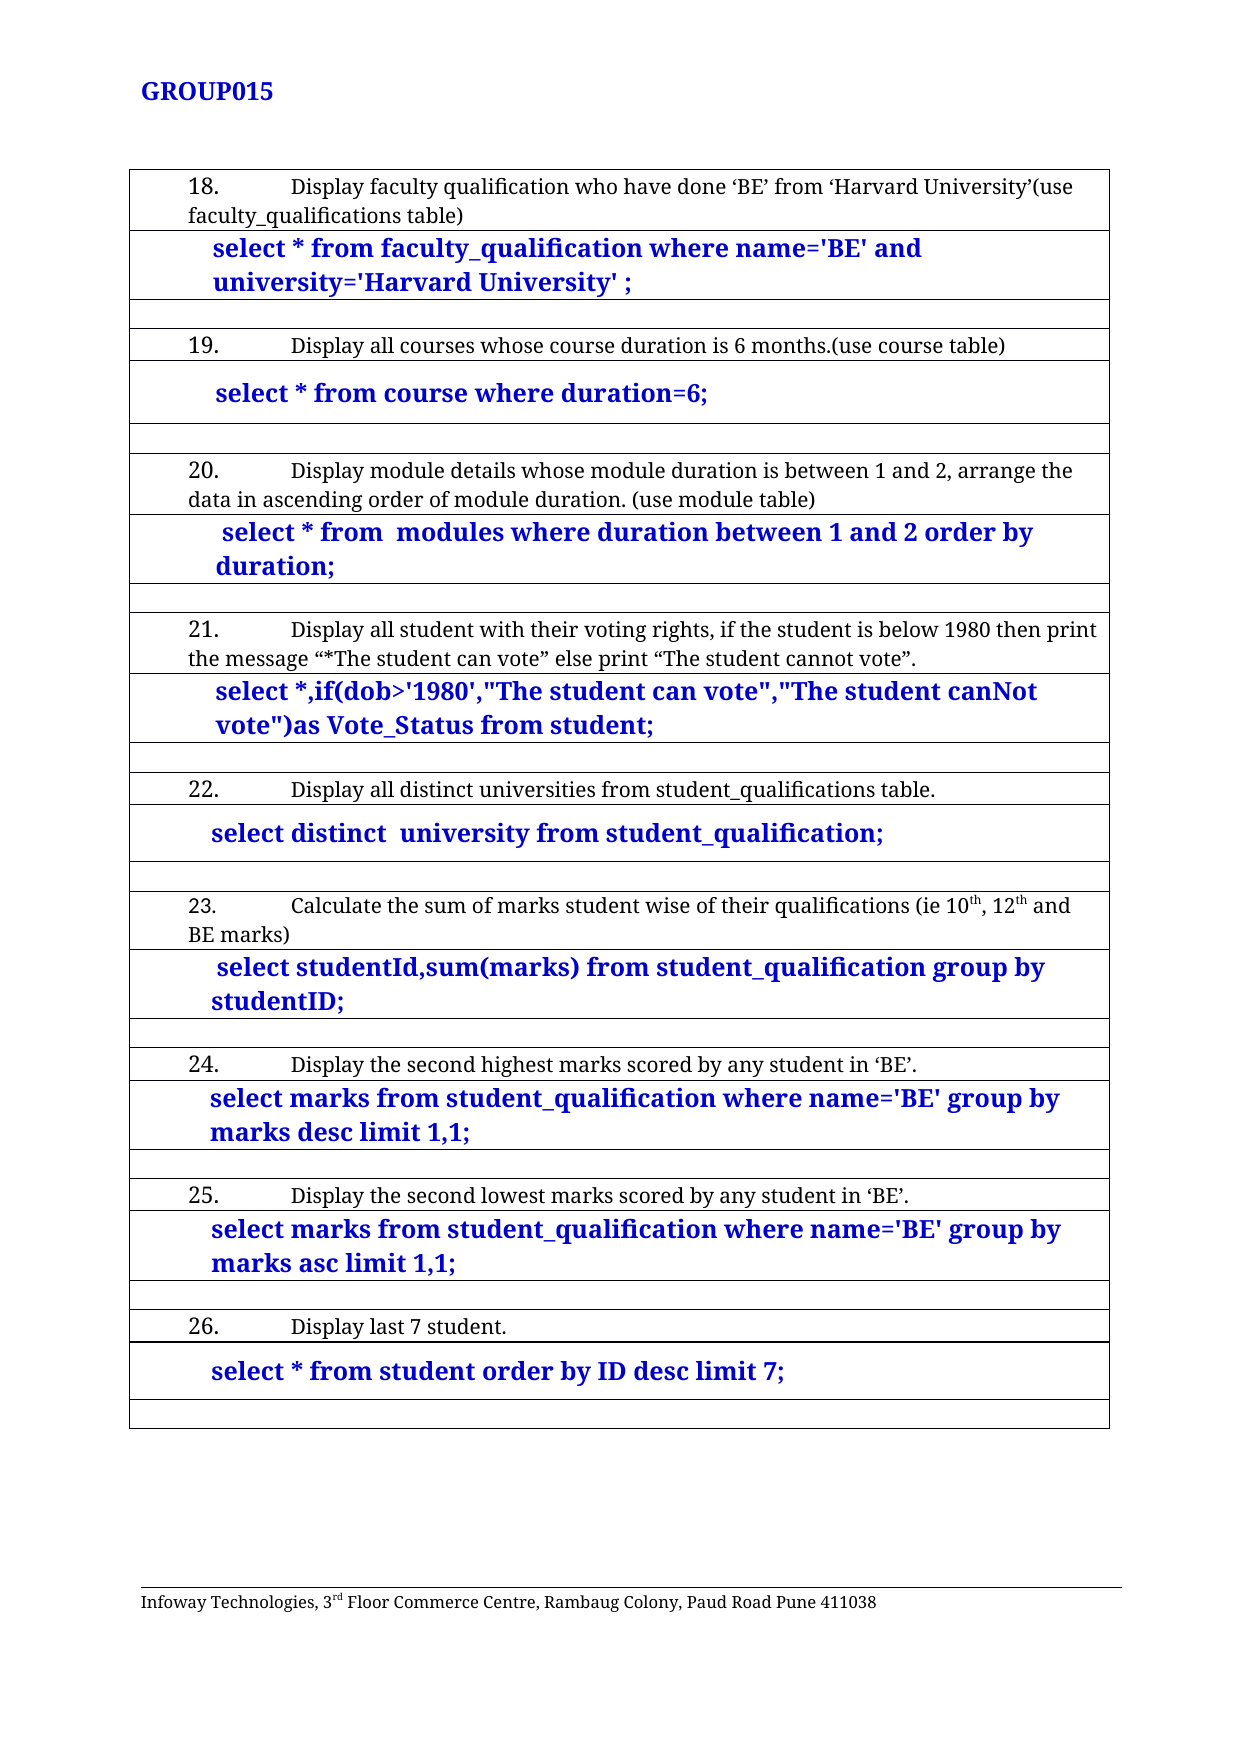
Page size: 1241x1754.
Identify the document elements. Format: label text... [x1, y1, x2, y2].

table_cell select *,if(dob>'1980',"The student can vote","The student canNot vote")as Vote_Status from student; [130, 674, 1109, 742]
table_cell select * from student order by ID desc limit 7; [130, 1343, 1109, 1399]
table_cell [130, 1281, 1109, 1309]
table_cell select marks from student_qualification where name='BE' group by marks asc limit 1,1; [130, 1211, 1109, 1279]
table_cell Display module details whose module duration is between 1 and 2, arrange the data in ascending order of module duration. (use module table) [130, 454, 1109, 513]
table_cell select * from modules where duration between 1 and 2 order by duration; [130, 515, 1109, 583]
table_cell Display the second highest marks scored by any student in ‘BE’. [130, 1048, 1109, 1079]
table_cell Calculate the sum of marks student wise of their qualifications (ie 10th, 12th and BE marks) [130, 892, 1109, 948]
table_cell Display faculty qualification who have done ‘BE’ from ‘Harvard University’(use faculty_qualifications table) [130, 170, 1109, 229]
table_cell Display all student with their voting rights, if the student is below 1980 then print the message “*The student can vote” else print “The student cannot vote”. [130, 613, 1109, 673]
table_cell Display all courses whose course duration is 6 months.(use course table) [130, 329, 1109, 360]
table_cell [130, 1400, 1109, 1428]
table_cell select * from faculty_qualification where name='BE' and university='Harvard University' ; [130, 231, 1109, 299]
table_cell [130, 1019, 1109, 1047]
table_cell [130, 584, 1109, 612]
table_cell select marks from student_qualification where name='BE' group by marks desc limit 1,1; [130, 1081, 1109, 1149]
table_cell Display all distinct universities from student_qualifications table. [130, 773, 1109, 804]
table_cell Display the second lowest marks scored by any student in ‘BE’. [130, 1179, 1109, 1210]
table_cell [130, 424, 1109, 453]
table_cell Display last 7 student. [130, 1310, 1109, 1341]
table_cell [130, 743, 1109, 772]
table_cell [130, 1150, 1109, 1178]
table_cell [130, 300, 1109, 328]
table_cell select distinct university from student_qualification; [130, 805, 1109, 861]
table_cell select * from course where duration=6; [130, 361, 1109, 423]
table_cell select studentId,sum(marks) from student_qualification group by studentID; [130, 950, 1109, 1018]
table_cell [130, 862, 1109, 891]
